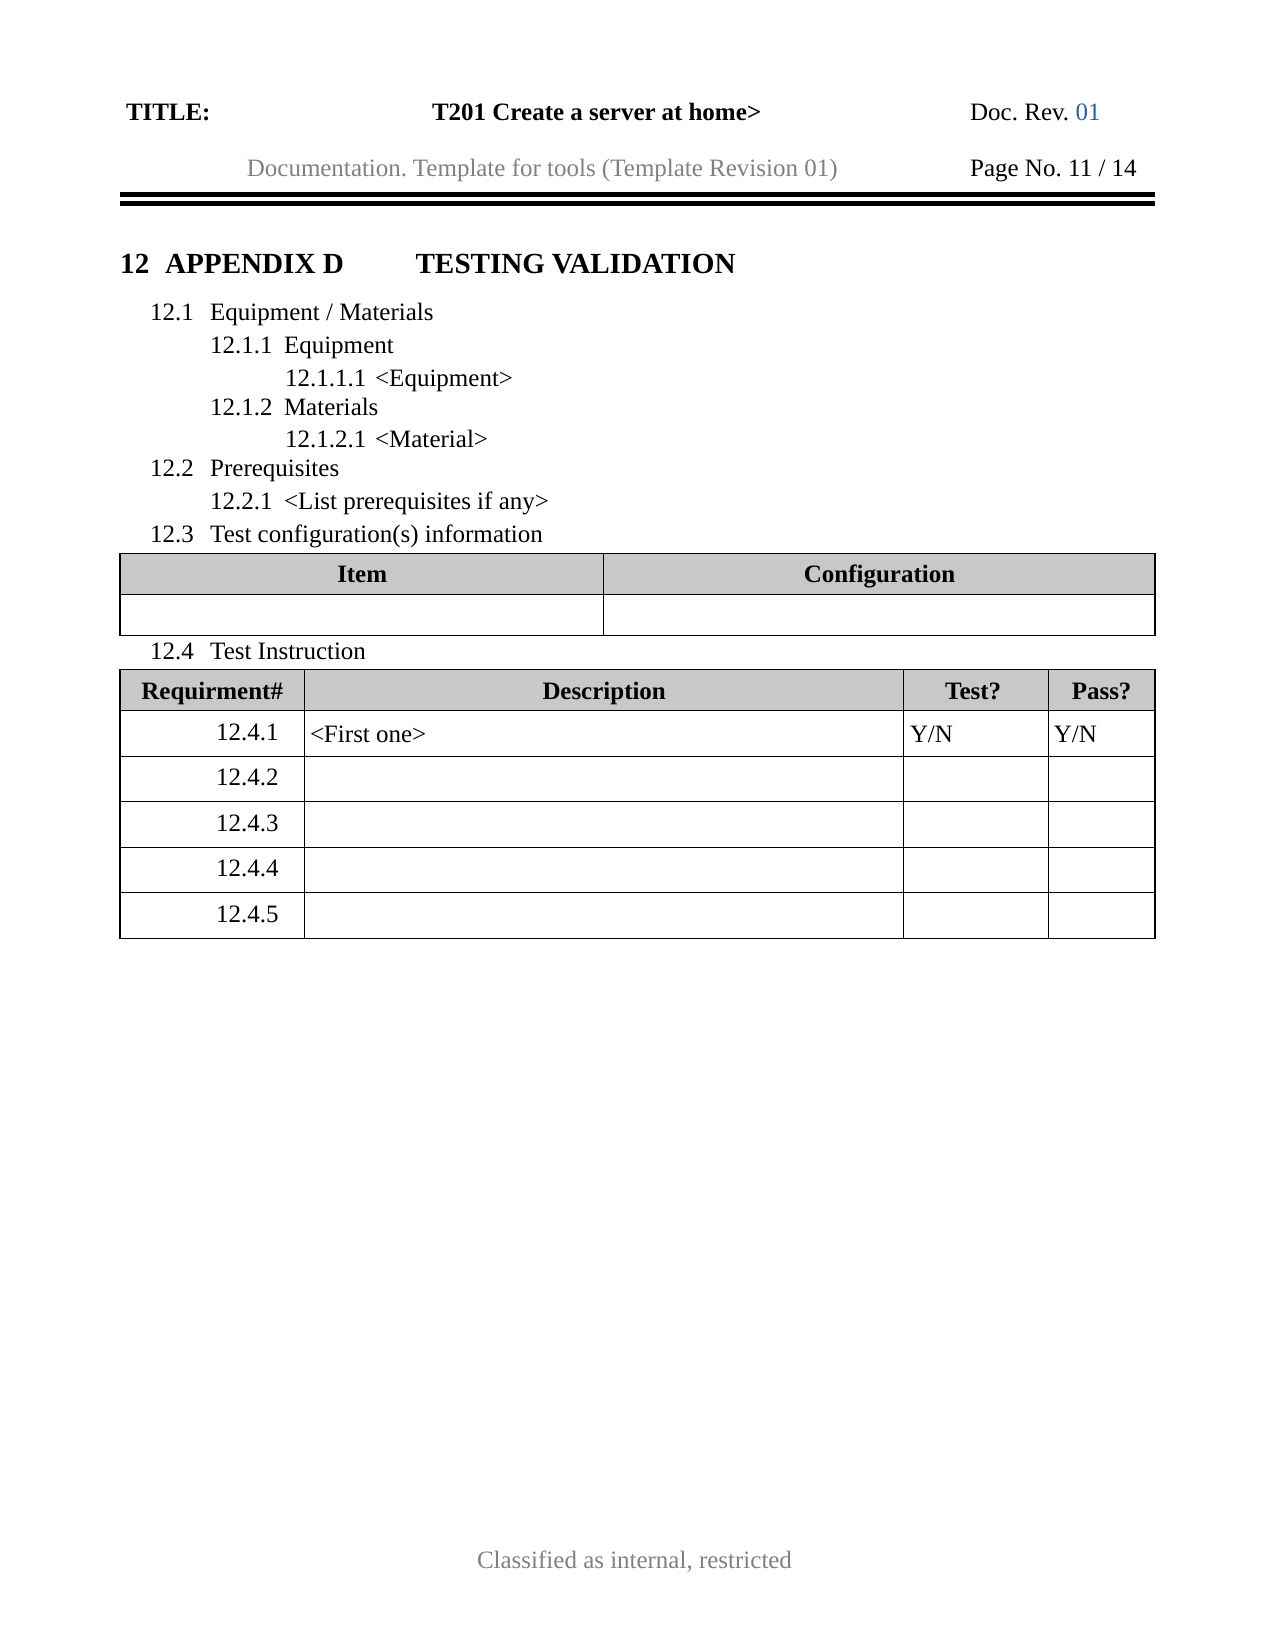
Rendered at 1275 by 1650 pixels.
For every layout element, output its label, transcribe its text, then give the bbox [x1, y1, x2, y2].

table_cell [305, 848, 903, 892]
table_cell [1049, 893, 1154, 938]
subtitle Prerequisites [120, 453, 1155, 482]
subtitle Test Instruction [120, 636, 1155, 665]
subtitle <Equipment> [285, 363, 1155, 392]
table_cell [121, 802, 304, 847]
table_header Test? [904, 670, 1048, 710]
table_cell [904, 757, 1048, 801]
table_cell [305, 802, 903, 847]
table_cell [121, 595, 603, 635]
table_cell [305, 893, 903, 938]
table_cell [1049, 848, 1154, 892]
table_header Pass? [1049, 670, 1154, 710]
table_cell [1049, 757, 1154, 801]
table_cell [121, 848, 304, 892]
subtitle Equipment [210, 330, 1155, 358]
table_cell [1049, 802, 1154, 847]
table_cell [904, 893, 1048, 938]
table_cell <First one> [305, 711, 903, 756]
table_header Requirment# [121, 670, 304, 710]
subtitle Appendix D Testing Validation [120, 246, 1155, 280]
subtitle Equipment / Materials [120, 297, 1155, 326]
subtitle Test configuration(s) information [120, 519, 1155, 548]
table_cell [121, 711, 304, 756]
table_cell [121, 757, 304, 801]
table_cell [305, 757, 903, 801]
table_header Configuration [604, 554, 1154, 594]
table_cell [604, 595, 1154, 635]
table_cell Y/N [904, 711, 1048, 756]
table_cell [904, 848, 1048, 892]
table_header Item [121, 554, 603, 594]
table_cell Y/N [1049, 711, 1154, 756]
subtitle <Material> [285, 424, 1155, 453]
subtitle Materials [210, 392, 1155, 420]
subtitle <List prerequisites if any> [210, 486, 1155, 515]
table_header Description [305, 670, 903, 710]
table_cell [904, 802, 1048, 847]
table_cell [121, 893, 304, 938]
